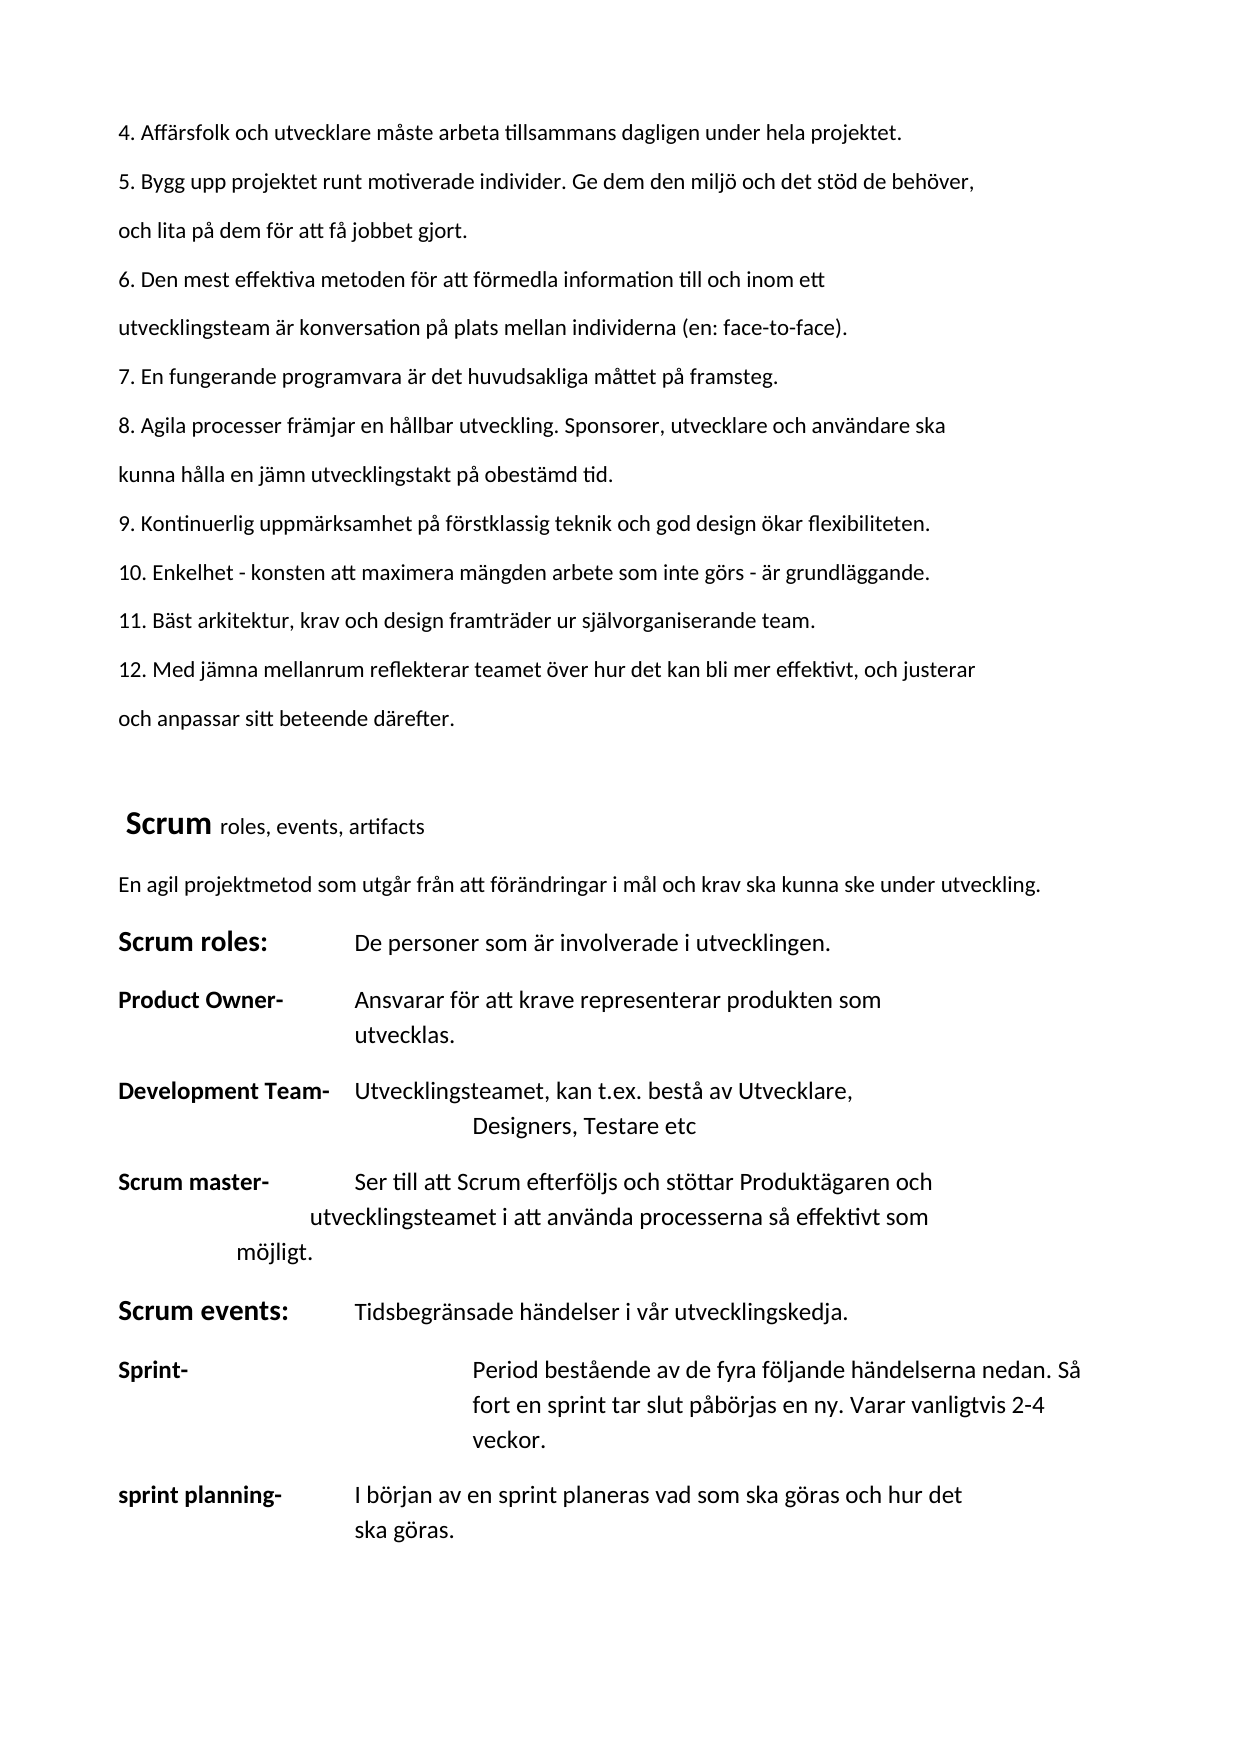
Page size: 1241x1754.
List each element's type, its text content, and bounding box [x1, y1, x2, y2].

text utvecklingsteam är konversation på plats mellan individerna (en: face-to-face). [118, 313, 1122, 342]
text 11. Bäst arkitektur, krav och design framträder ur självorganiserande team. [118, 607, 1122, 635]
text 6. Den mest effektiva metoden för att förmedla information till och inom ett [118, 265, 1122, 293]
text Scrum events: Tidsbegränsade händelser i vår utvecklingskedja. [118, 1292, 1122, 1328]
text 9. Kontinuerlig uppmärksamhet på förstklassig teknik och god design ökar flexibiliteten. [118, 509, 1122, 537]
text Development Team- Utvecklingsteamet, kan t.ex. bestå av Utvecklare, Designers, Testare etc [118, 1075, 1122, 1141]
text sprint planning- I början av en sprint planeras vad som ska göras och hur det ska göras. [118, 1479, 1122, 1545]
text och anpassar sitt beteende därefter. [118, 704, 1122, 732]
text kunna hålla en jämn utvecklingstakt på obestämd tid. [118, 460, 1122, 488]
text Scrum master- Ser till att Scrum efterföljs och stöttar Produktägaren och utvecklingsteamet i att använda processerna så effektivt som möjligt. [118, 1166, 1122, 1267]
text 7. En fungerande programvara är det huvudsakliga måttet på framsteg. [118, 362, 1122, 390]
text Product Owner- Ansvarar för att krave representerar produkten som utvecklas. [118, 984, 1122, 1050]
text En agil projektmetod som utgår från att förändringar i mål och krav ska kunna ske under utveckling. [118, 870, 1122, 898]
text Scrum roles, events, artifacts [118, 802, 1122, 843]
text 5. Bygg upp projektet runt motiverade individer. Ge dem den miljö och det stöd de behöver, [118, 167, 1122, 195]
text 10. Enkelhet - konsten att maximera mängden arbete som inte görs - är grundläggande. [118, 558, 1122, 586]
text och lita på dem för att få jobbet gjort. [118, 216, 1122, 244]
text 8. Agila processer främjar en hållbar utveckling. Sponsorer, utvecklare och användare ska [118, 411, 1122, 439]
text 4. Affärsfolk och utvecklare måste arbeta tillsammans dagligen under hela projektet. [118, 118, 1122, 146]
text 12. Med jämna mellanrum reflekterar teamet över hur det kan bli mer effektivt, och justerar [118, 656, 1122, 683]
text Sprint- Period bestående av de fyra följande händelserna nedan. Så fort en sprint tar slut påbörjas en ny. Varar vanligtvis 2-4 veckor. [118, 1354, 1122, 1454]
text Scrum roles: De personer som är involverade i utvecklingen. [118, 923, 1122, 958]
